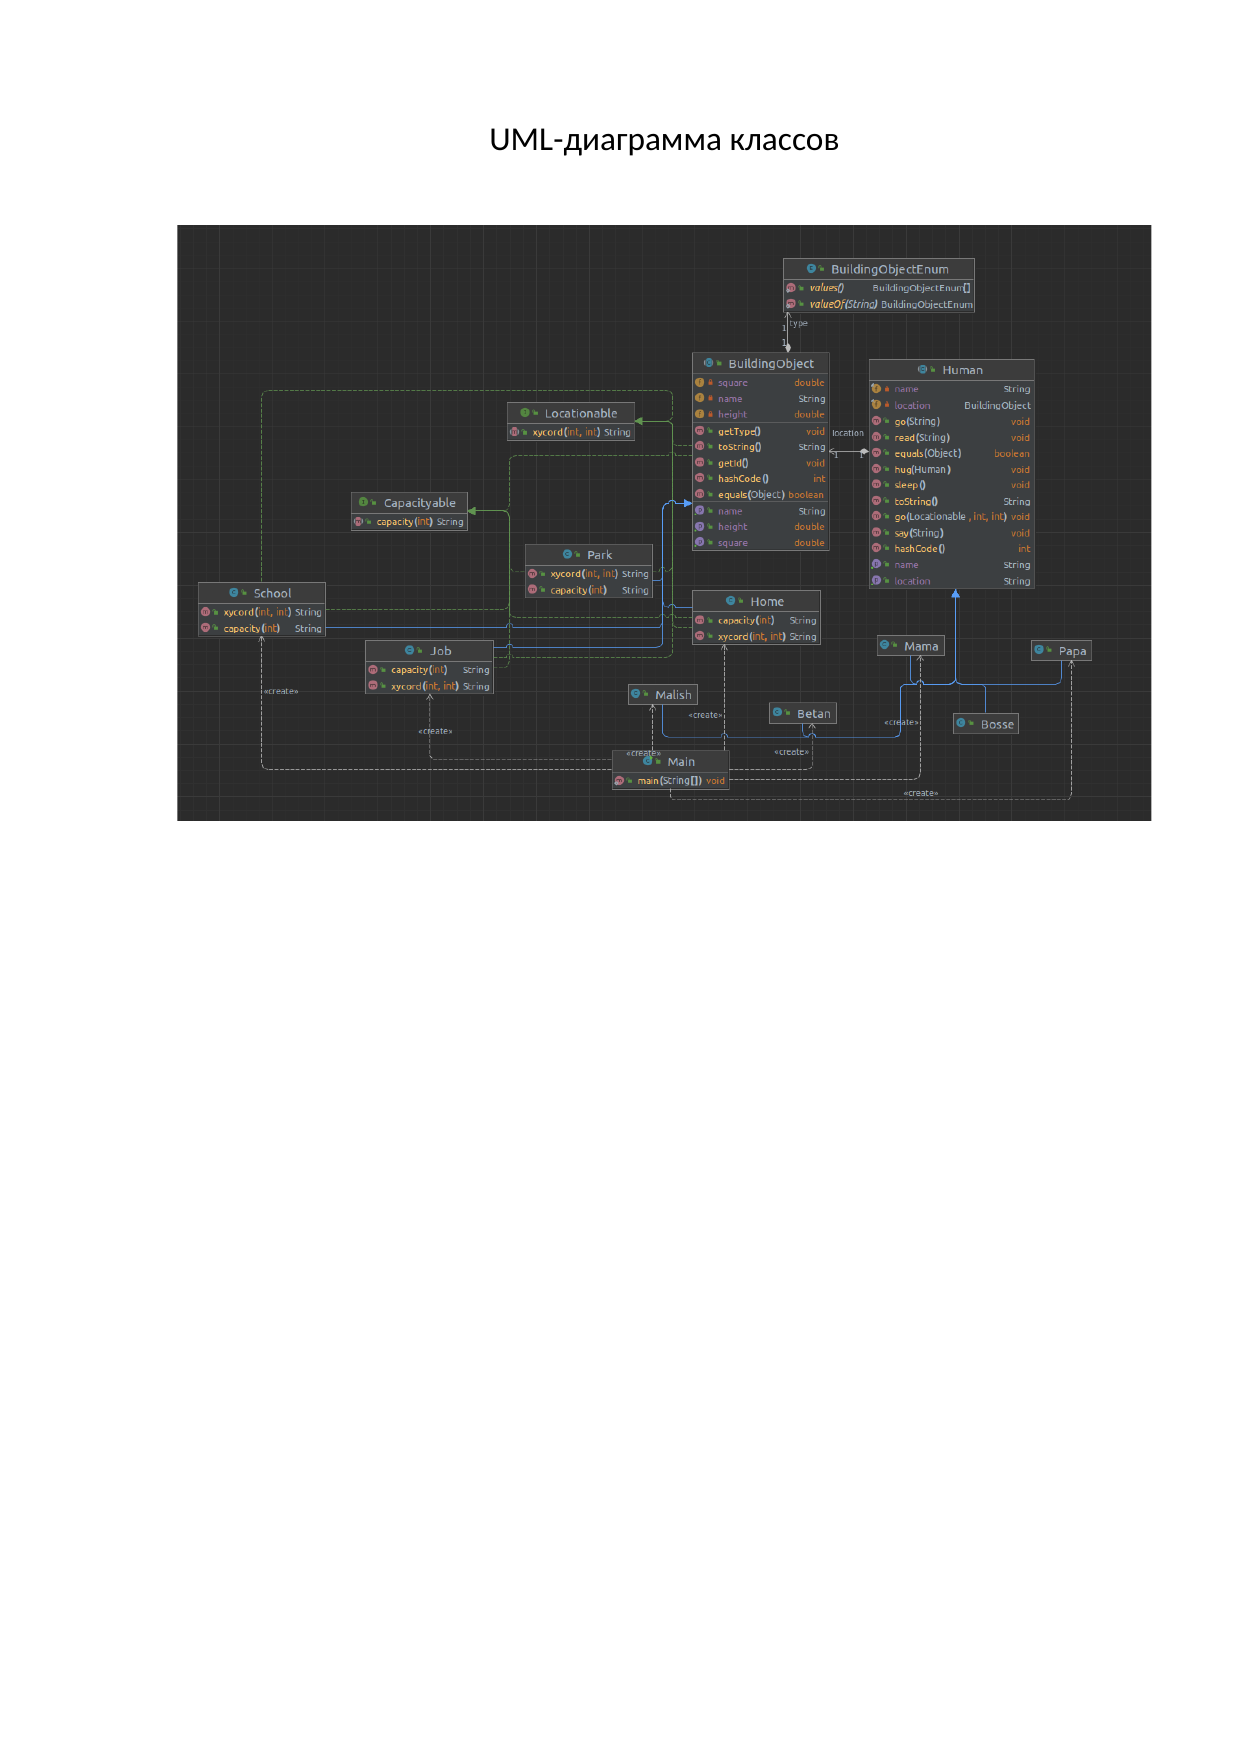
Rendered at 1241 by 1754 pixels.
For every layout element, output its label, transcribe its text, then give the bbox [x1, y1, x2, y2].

text UML-диаграмма классов [177, 118, 1152, 159]
picture [177, 225, 1152, 821]
